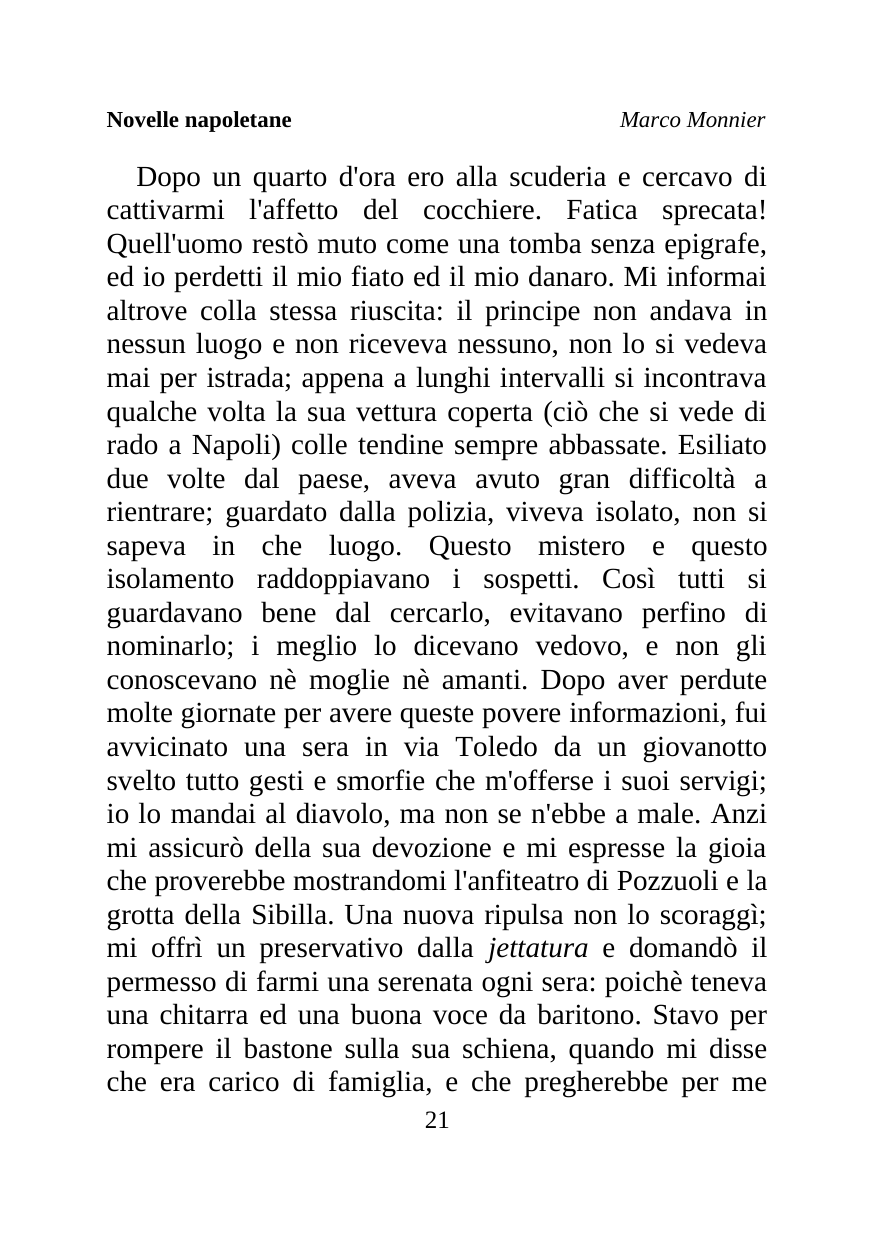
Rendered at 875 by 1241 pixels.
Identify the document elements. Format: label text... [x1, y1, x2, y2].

text Dopo un quarto d'ora ero alla scuderia e cercavo di cattivarmi l'affetto del cocchiere. Fatica sprecata! Quell'uomo restò muto come una tomba senza epigrafe, ed io perdetti il mio fiato ed il mio danaro. Mi informai altrove colla stessa riuscita: il principe non andava in nessun luogo e non riceveva nessuno, non lo si vedeva mai per istrada; appena a lunghi intervalli si incontrava qualche volta la sua vettura coperta (ciò che si vede di rado a Napoli) colle tendine sempre abbassate. Esiliato due volte dal paese, aveva avuto gran difficoltà a rientrare; guardato dalla polizia, viveva isolato, non si sapeva in che luogo. Questo mistero e questo isolamento raddoppiavano i sospetti. Così tutti si guardavano bene dal cercarlo, evitavano perfino di nominarlo; i meglio lo dicevano vedovo, e non gli conoscevano nè moglie nè amanti. Dopo aver perdute molte giornate per avere queste povere informazioni, fui avvicinato una sera in via Toledo da un giovanotto svelto tutto gesti e smorfie che m'offerse i suoi servigi; io lo mandai al diavolo, ma non se n'ebbe a male. Anzi mi assicurò della sua devozione e mi espresse la gioia che proverebbe mostrandomi l'anfiteatro di Pozzuoli e la grotta della Sibilla. Una nuova ripulsa non lo scoraggì; mi offrì un preservativo dalla jettatura e domandò il permesso di farmi una serenata ogni sera: poichè teneva una chitarra ed una buona voce da baritono. Stavo per rompere il bastone sulla sua schiena, quando mi disse che era carico di famiglia, e che pregherebbe per me [106, 159, 768, 1098]
